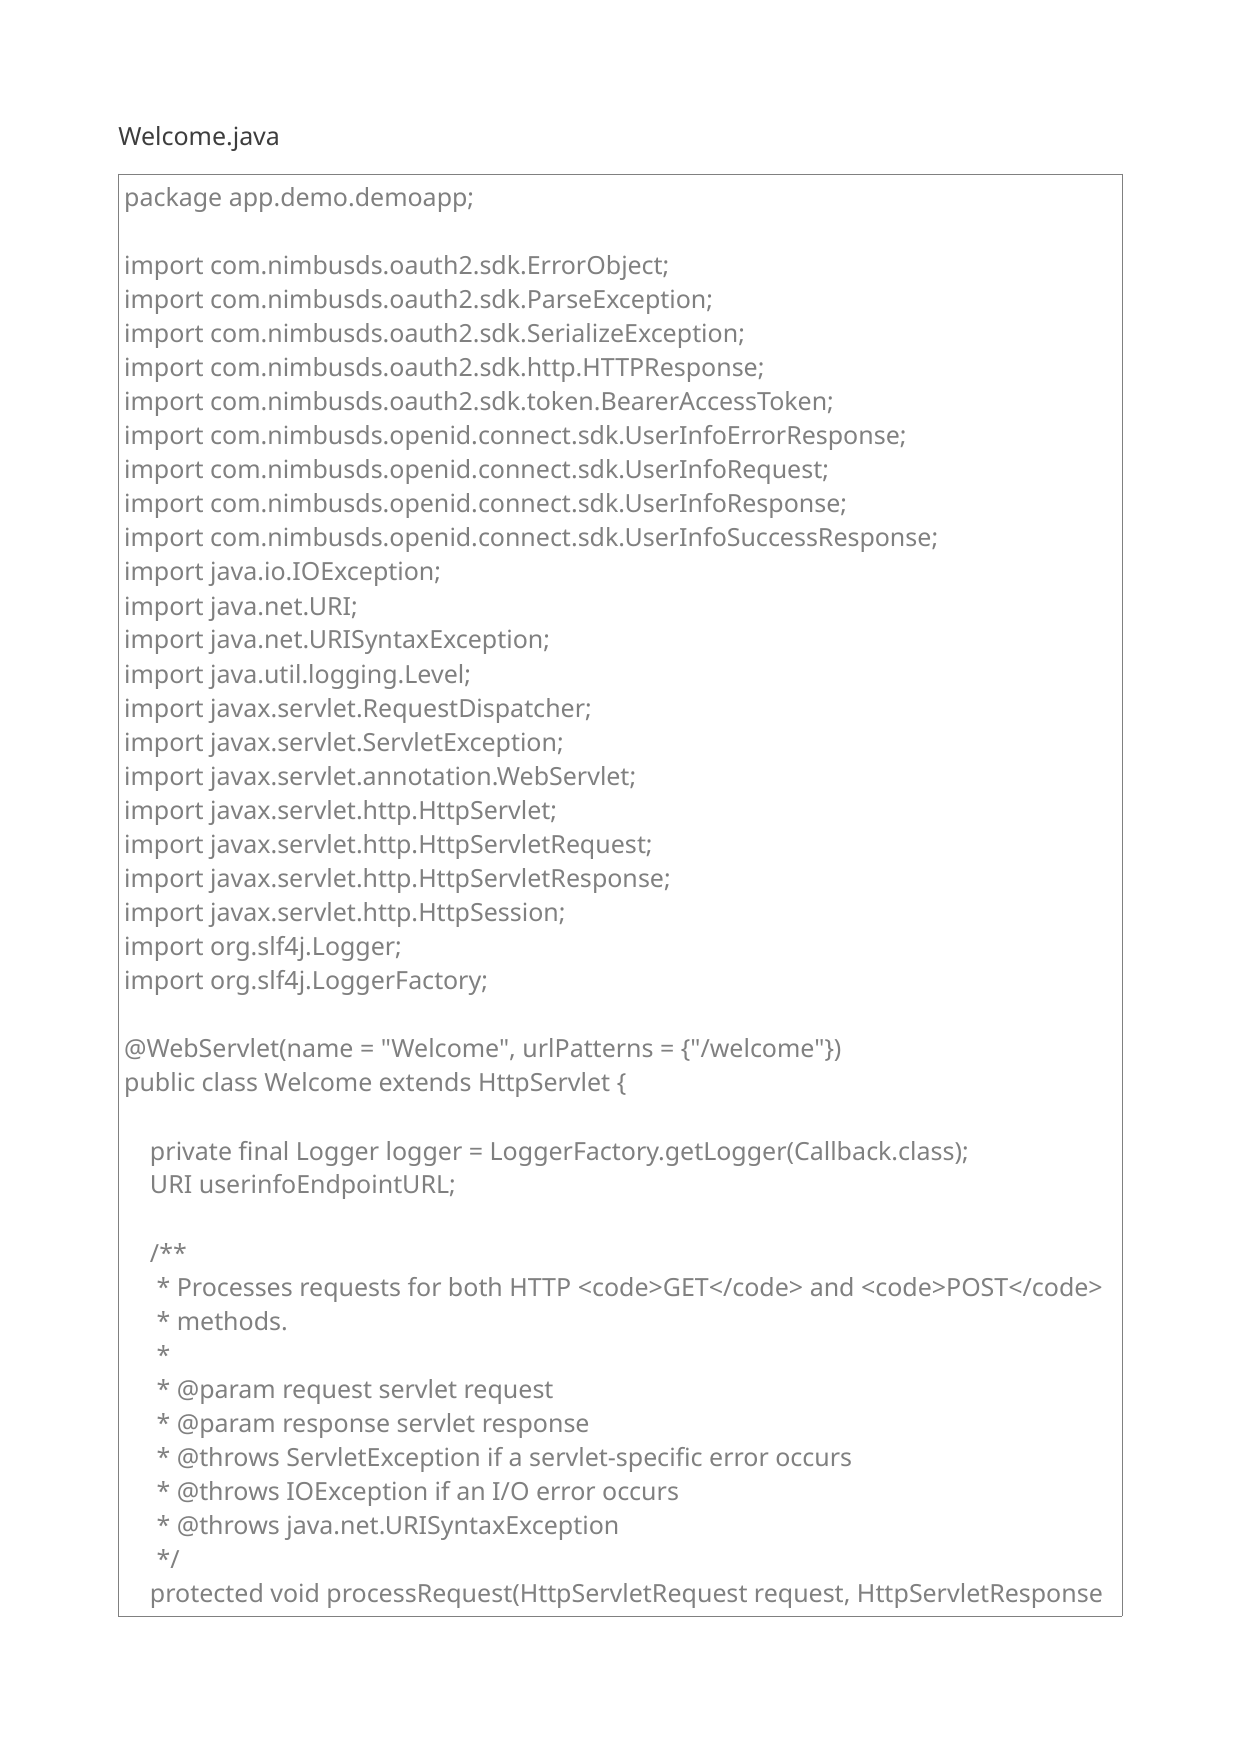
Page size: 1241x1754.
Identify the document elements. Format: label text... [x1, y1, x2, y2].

table_header package app.demo.demoapp; import com.nimbusds.oauth2.sdk.ErrorObject; import com.nimbusds.oauth2.sdk.ParseException; import com.nimbusds.oauth2.sdk.SerializeException; import com.nimbusds.oauth2.sdk.http.HTTPResponse; import com.nimbusds.oauth2.sdk.token.BearerAccessToken; import com.nimbusds.openid.connect.sdk.UserInfoErrorResponse; import com.nimbusds.openid.connect.sdk.UserInfoRequest; import com.nimbusds.openid.connect.sdk.UserInfoResponse; import com.nimbusds.openid.connect.sdk.UserInfoSuccessResponse; import java.io.IOException; import java.net.URI; import java.net.URISyntaxException; import java.util.logging.Level; import javax.servlet.RequestDispatcher; import javax.servlet.ServletException; import javax.servlet.annotation.WebServlet; import javax.servlet.http.HttpServlet; import javax.servlet.http.HttpServletRequest; import javax.servlet.http.HttpServletResponse; import javax.servlet.http.HttpSession; import org.slf4j.Logger; import org.slf4j.LoggerFactory; @WebServlet(name = "Welcome", urlPatterns = {"/welcome"}) public class Welcome extends HttpServlet { private final Logger logger = LoggerFactory.getLogger(Callback.class); URI userinfoEndpointURL; /** * Processes requests for both HTTP <code>GET</code> and <code>POST</code> * methods. * * @param request servlet request * @param response servlet response * @throws ServletException if a servlet-specific error occurs * @throws IOException if an I/O error occurs * @throws java.net.URISyntaxException */ protected void processRequest(HttpServletRequest request, HttpServletResponse [119, 175, 1122, 1616]
text Welcome.java [118, 118, 1122, 152]
